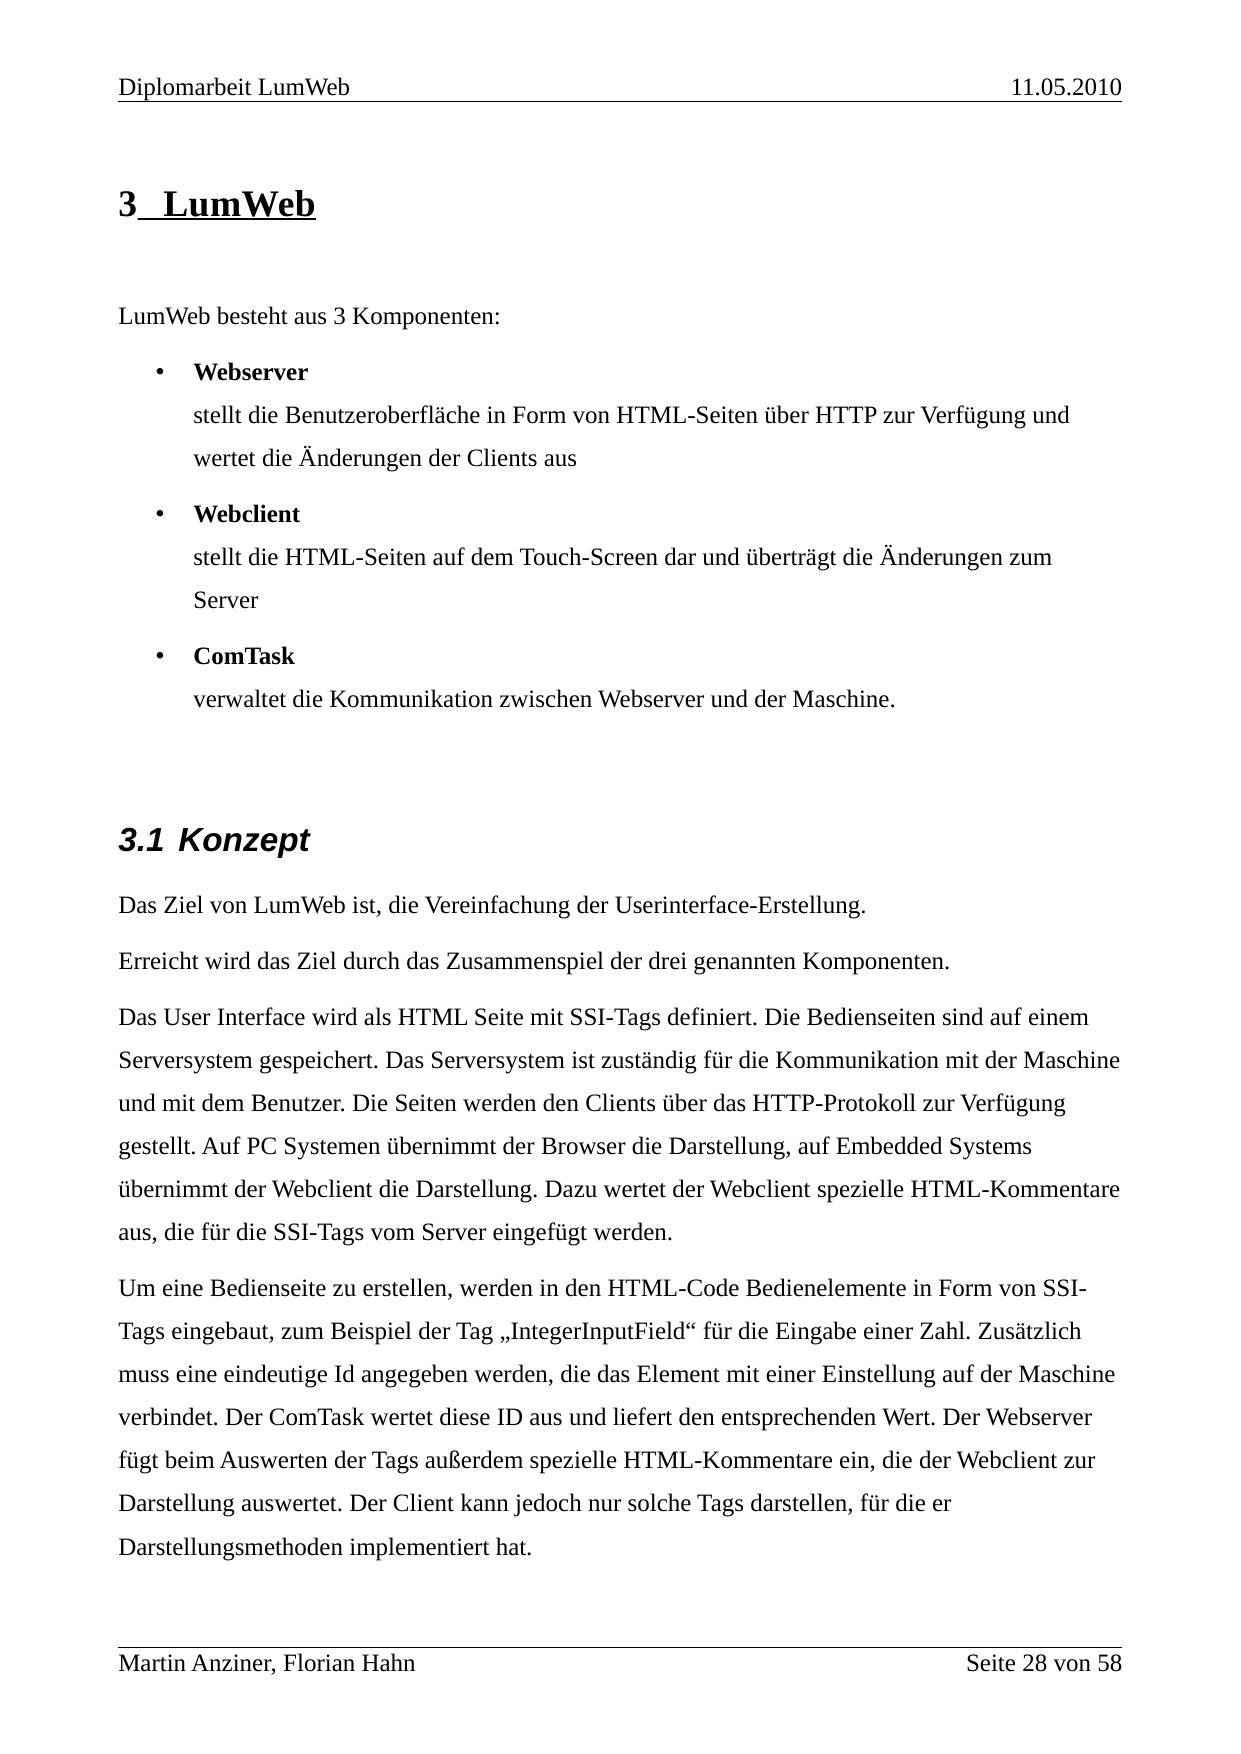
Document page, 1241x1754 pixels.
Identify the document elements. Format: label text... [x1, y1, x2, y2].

text Das Ziel von LumWeb ist, die Vereinfachung der Userinterface-Erstellung. [118, 890, 1122, 919]
list Webserver stellt die Benutzeroberfläche in Form von HTML-Seiten über HTTP zur Verfügung und wertet die Änderungen der Clients aus [156, 357, 1122, 472]
text Um eine Bedienseite zu erstellen, werden in den HTML-Code Bedienelemente in Form von SSI-Tags eingebaut, zum Beispiel der Tag „IntegerInputField“ für die Eingabe einer Zahl. Zusätzlich muss eine eindeutige Id angegeben werden, die das Element mit einer Einstellung auf der Maschine verbindet. Der ComTask wertet diese ID aus und liefert den entsprechenden Wert. Der Webserver fügt beim Auswerten der Tags außerdem spezielle HTML-Kommentare ein, die der Webclient zur Darstellung auswertet. Der Client kann jedoch nur solche Tags darstellen, für die er Darstellungsmethoden implementiert hat. [118, 1273, 1122, 1560]
text Erreicht wird das Ziel durch das Zusammenspiel der drei genannten Komponenten. [118, 946, 1122, 975]
text LumWeb besteht aus 3 Komponenten: [118, 301, 1122, 330]
text Das User Interface wird als HTML Seite mit SSI-Tags definiert. Die Bedienseiten sind auf einem Serversystem gespeichert. Das Serversystem ist zuständig für die Kommunikation mit der Maschine und mit dem Benutzer. Die Seiten werden den Clients über das HTTP-Protokoll zur Verfügung gestellt. Auf PC Systemen übernimmt der Browser die Darstellung, auf Embedded Systems übernimmt der Webclient die Darstellung. Dazu wertet der Webclient spezielle HTML-Kommentare aus, die für die SSI-Tags vom Server eingefügt werden. [118, 1002, 1122, 1246]
subtitle LumWeb [118, 181, 1122, 224]
subtitle Konzept [118, 820, 1122, 859]
list ComTask verwaltet die Kommunikation zwischen Webserver und der Maschine. [156, 641, 1122, 713]
list Webclient stellt die HTML-Seiten auf dem Touch-Screen dar und überträgt die Änderungen zum Server [156, 499, 1122, 614]
